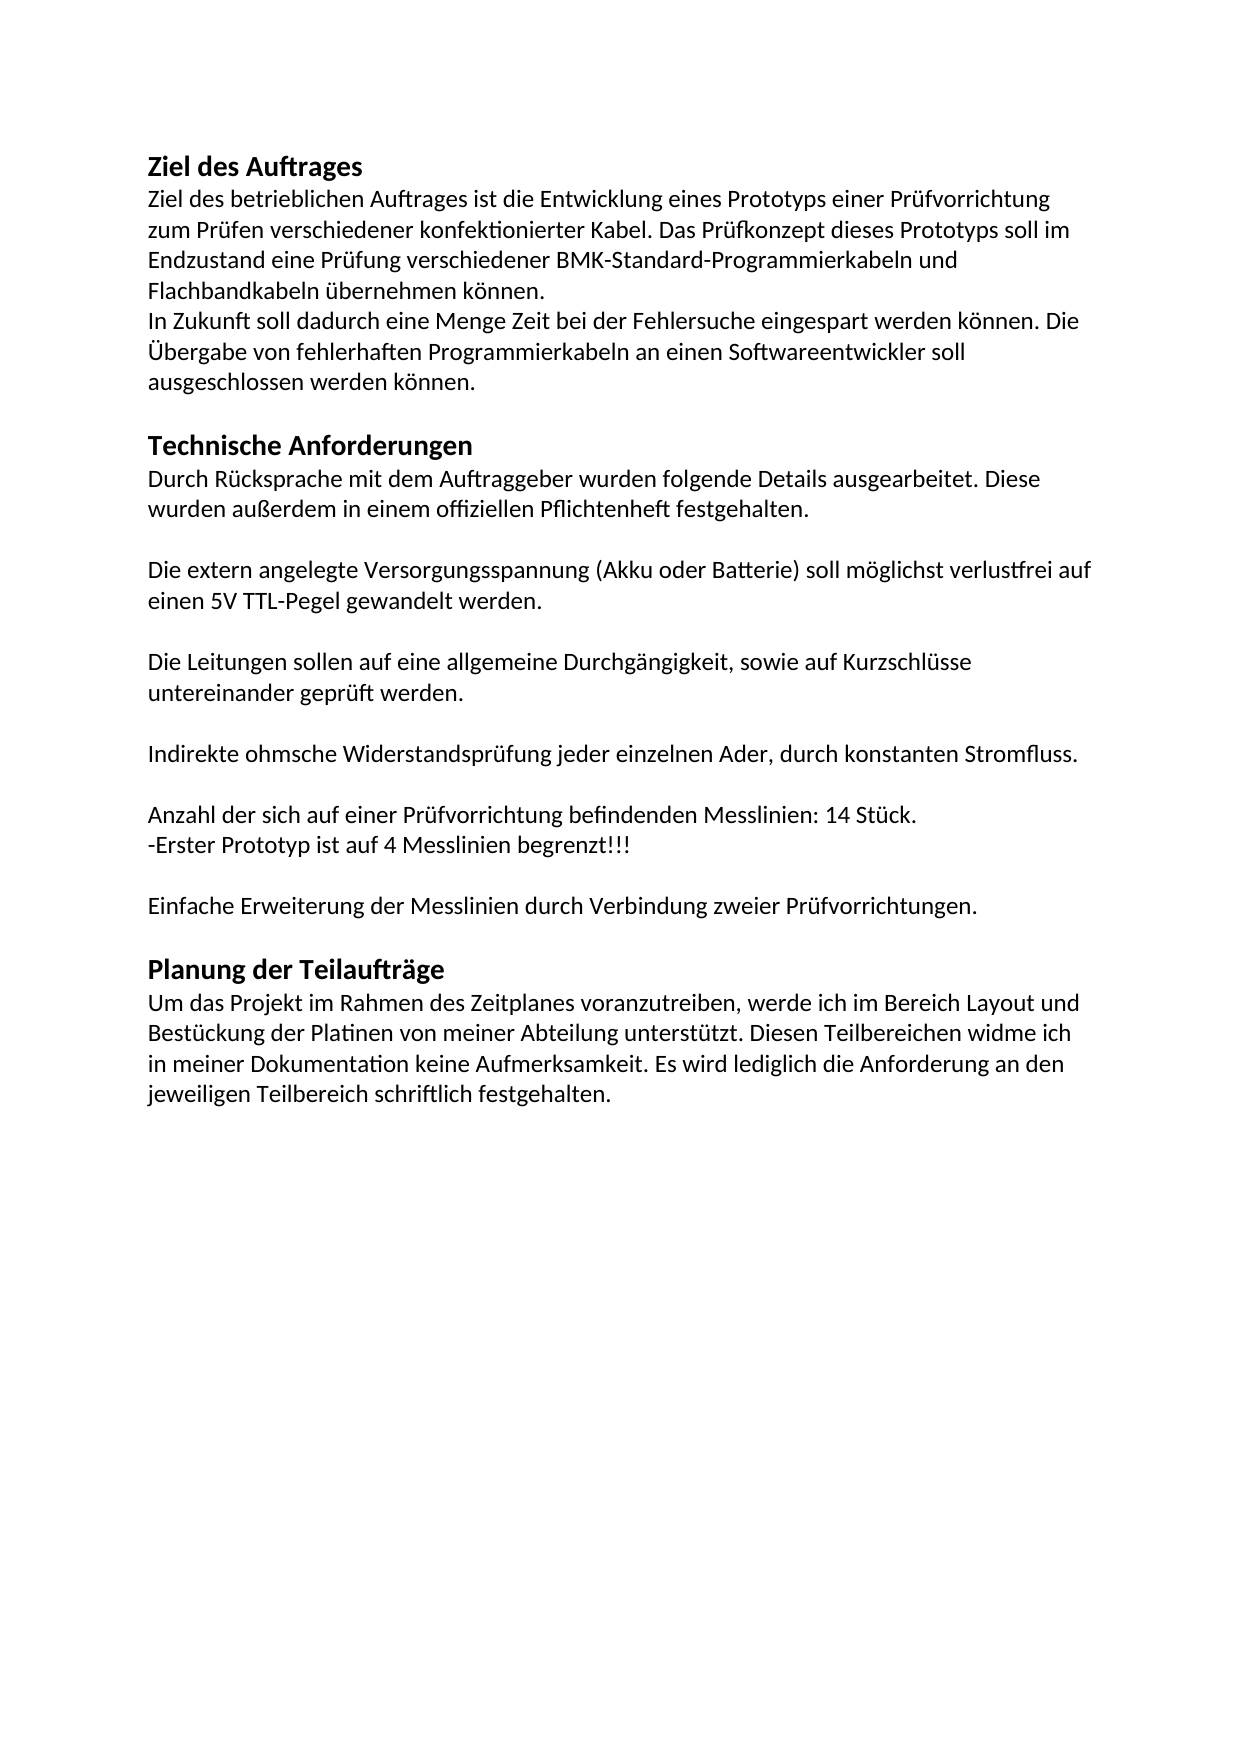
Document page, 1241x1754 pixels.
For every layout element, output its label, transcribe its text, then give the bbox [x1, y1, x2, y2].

text Die Leitungen sollen auf eine allgemeine Durchgängigkeit, sowie auf Kurzschlüsse untereinander geprüft werden. [148, 646, 1093, 707]
text Anzahl der sich auf einer Prüfvorrichtung befindenden Messlinien: 14 Stück. [148, 799, 1093, 829]
text Ziel des Auftrages [148, 148, 1093, 183]
text Planung der Teilaufträge [148, 951, 1093, 987]
text -Erster Prototyp ist auf 4 Messlinien begrenzt!!! [148, 829, 1093, 860]
text In Zukunft soll dadurch eine Menge Zeit bei der Fehlersuche eingespart werden können. Die Übergabe von fehlerhaften Programmierkabeln an einen Softwareentwickler soll ausgeschlossen werden können. [148, 305, 1093, 397]
text Technische Anforderungen [148, 427, 1093, 463]
text Um das Projekt im Rahmen des Zeitplanes voranzutreiben, werde ich im Bereich Layout und Bestückung der Platinen von meiner Abteilung unterstützt. Diesen Teilbereichen widme ich in meiner Dokumentation keine Aufmerksamkeit. Es wird lediglich die Anforderung an den jeweiligen Teilbereich schriftlich festgehalten. [148, 987, 1093, 1109]
text Die extern angelegte Versorgungsspannung (Akku oder Batterie) soll möglichst verlustfrei auf einen 5V TTL-Pegel gewandelt werden. [148, 554, 1093, 616]
text Durch Rücksprache mit dem Auftraggeber wurden folgende Details ausgearbeitet. Diese wurden außerdem in einem offiziellen Pflichtenheft festgehalten. [148, 463, 1093, 524]
text Indirekte ohmsche Widerstandsprüfung jeder einzelnen Ader, durch konstanten Stromfluss. [148, 738, 1093, 768]
text Einfache Erweiterung der Messlinien durch Verbindung zweier Prüfvorrichtungen. [148, 890, 1093, 921]
text Ziel des betrieblichen Auftrages ist die Entwicklung eines Prototyps einer Prüfvorrichtung zum Prüfen verschiedener konfektionierter Kabel. Das Prüfkonzept dieses Prototyps soll im Endzustand eine Prüfung verschiedener BMK-Standard-Programmierkabeln und Flachbandkabeln übernehmen können. [148, 183, 1093, 305]
